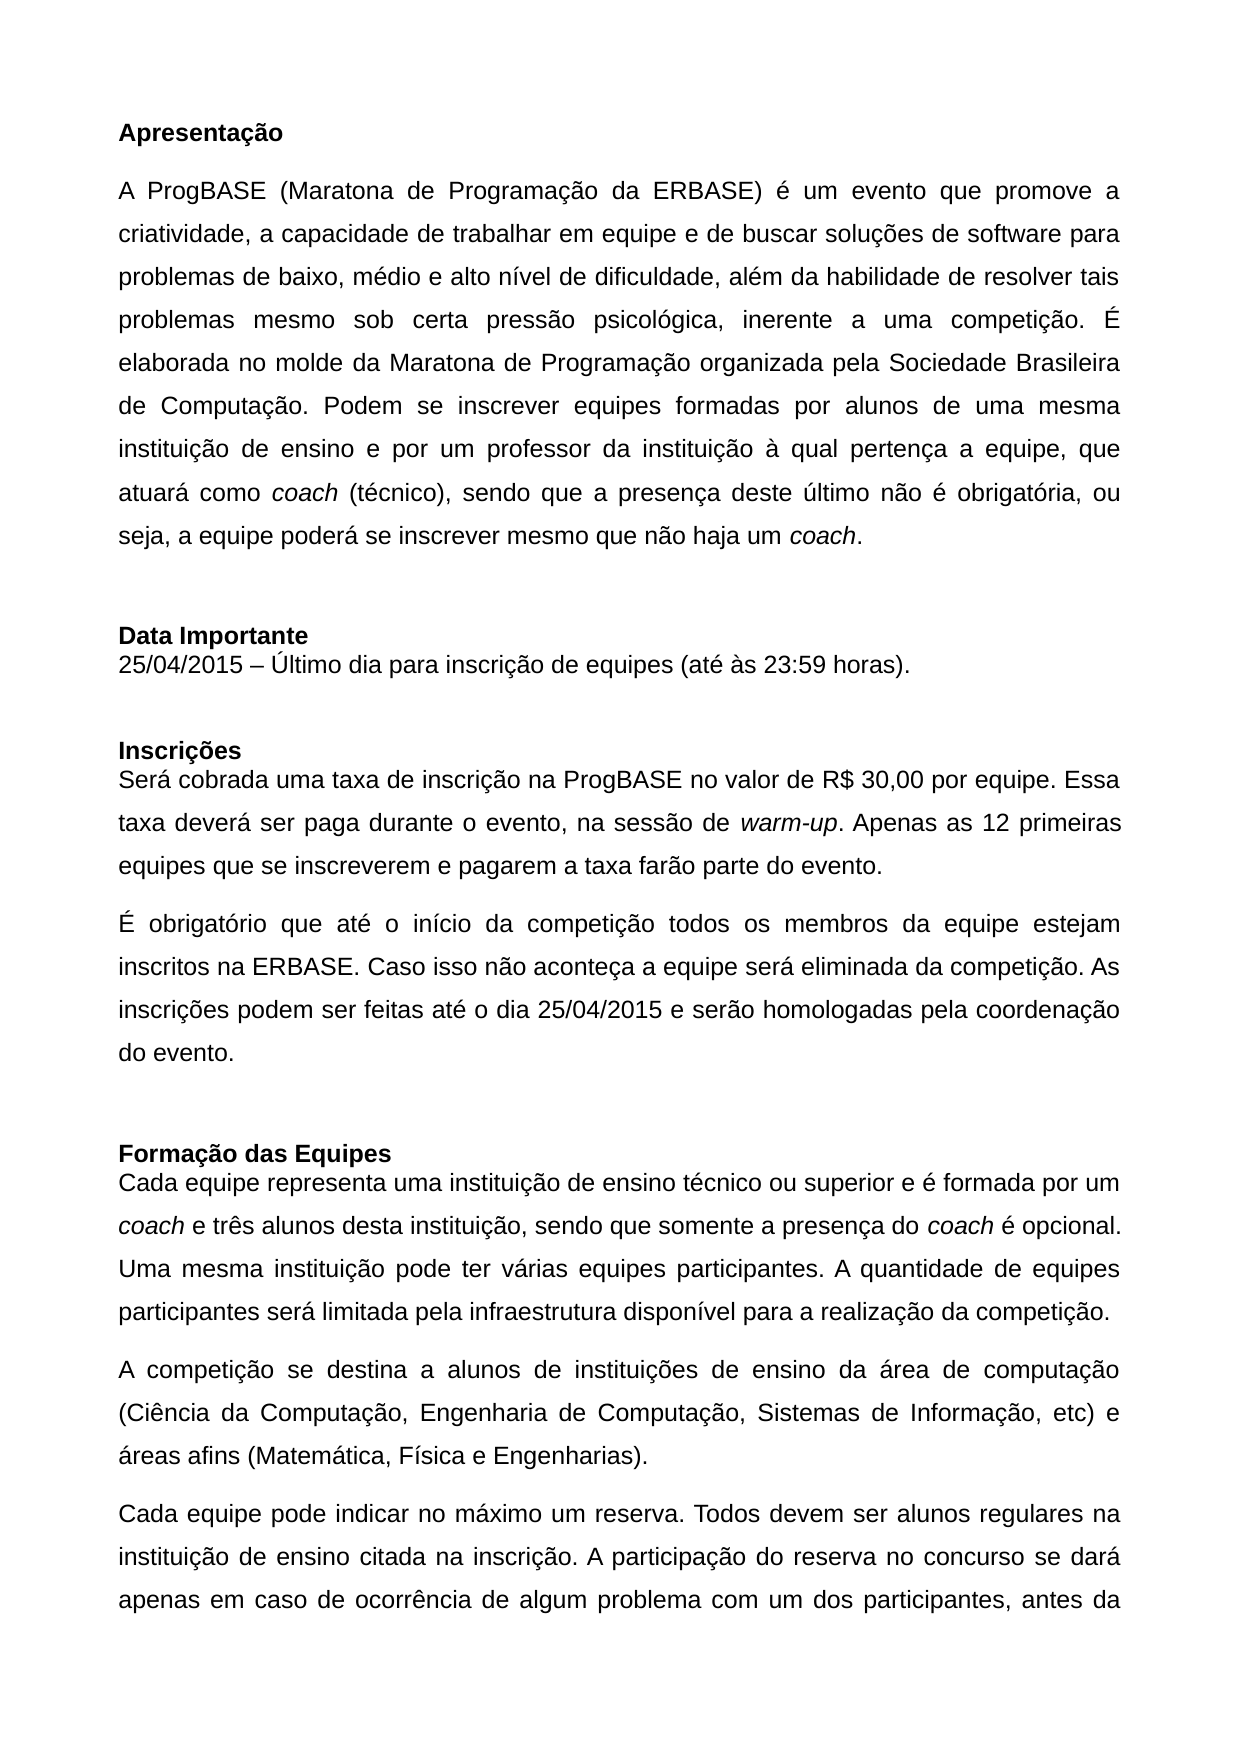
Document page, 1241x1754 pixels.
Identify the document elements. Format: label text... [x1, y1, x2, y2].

text Inscrições [118, 736, 1122, 765]
text Será cobrada uma taxa de inscrição na ProgBASE no valor de R$ 30,00 por equipe. Essa taxa deverá ser paga durante o evento, na sessão de warm-up. Apenas as 12 primeiras equipes que se inscreverem e pagarem a taxa farão parte do evento. [118, 765, 1122, 880]
text Formação das Equipes [118, 1139, 1122, 1168]
text Data Importante [118, 621, 1122, 650]
text Apresentação [118, 118, 1122, 147]
text Cada equipe pode indicar no máximo um reserva. Todos devem ser alunos regulares na instituição de ensino citada na inscrição. A participação do reserva no concurso se dará apenas em caso de ocorrência de algum problema com um dos participantes, antes da [118, 1499, 1122, 1614]
text É obrigatório que até o início da competição todos os membros da equipe estejam inscritos na ERBASE. Caso isso não aconteça a equipe será eliminada da competição. As inscrições podem ser feitas até o dia 25/04/2015 e serão homologadas pela coordenação do evento. [118, 909, 1122, 1067]
text A ProgBASE (Maratona de Programação da ERBASE) é um evento que promove a criatividade, a capacidade de trabalhar em equipe e de buscar soluções de software para problemas de baixo, médio e alto nível de dificuldade, além da habilidade de resolver tais problemas mesmo sob certa pressão psicológica, inerente a uma competição. É elaborada no molde da Maratona de Programação organizada pela Sociedade Brasileira de Computação. Podem se inscrever equipes formadas por alunos de uma mesma instituição de ensino e por um professor da instituição à qual pertença a equipe, que atuará como coach (técnico), sendo que a presença deste último não é obrigatória, ou seja, a equipe poderá se inscrever mesmo que não haja um coach. [118, 176, 1122, 549]
text A competição se destina a alunos de instituições de ensino da área de computação (Ciência da Computação, Engenharia de Computação, Sistemas de Informação, etc) e áreas afins (Matemática, Física e Engenharias). [118, 1355, 1122, 1470]
text 25/04/2015 – Último dia para inscrição de equipes (até às 23:59 horas). [118, 650, 1122, 679]
text Cada equipe representa uma instituição de ensino técnico ou superior e é formada por um coach e três alunos desta instituição, sendo que somente a presença do coach é opcional. Uma mesma instituição pode ter várias equipes participantes. A quantidade de equipes participantes será limitada pela infraestrutura disponível para a realização da competição. [118, 1168, 1122, 1326]
